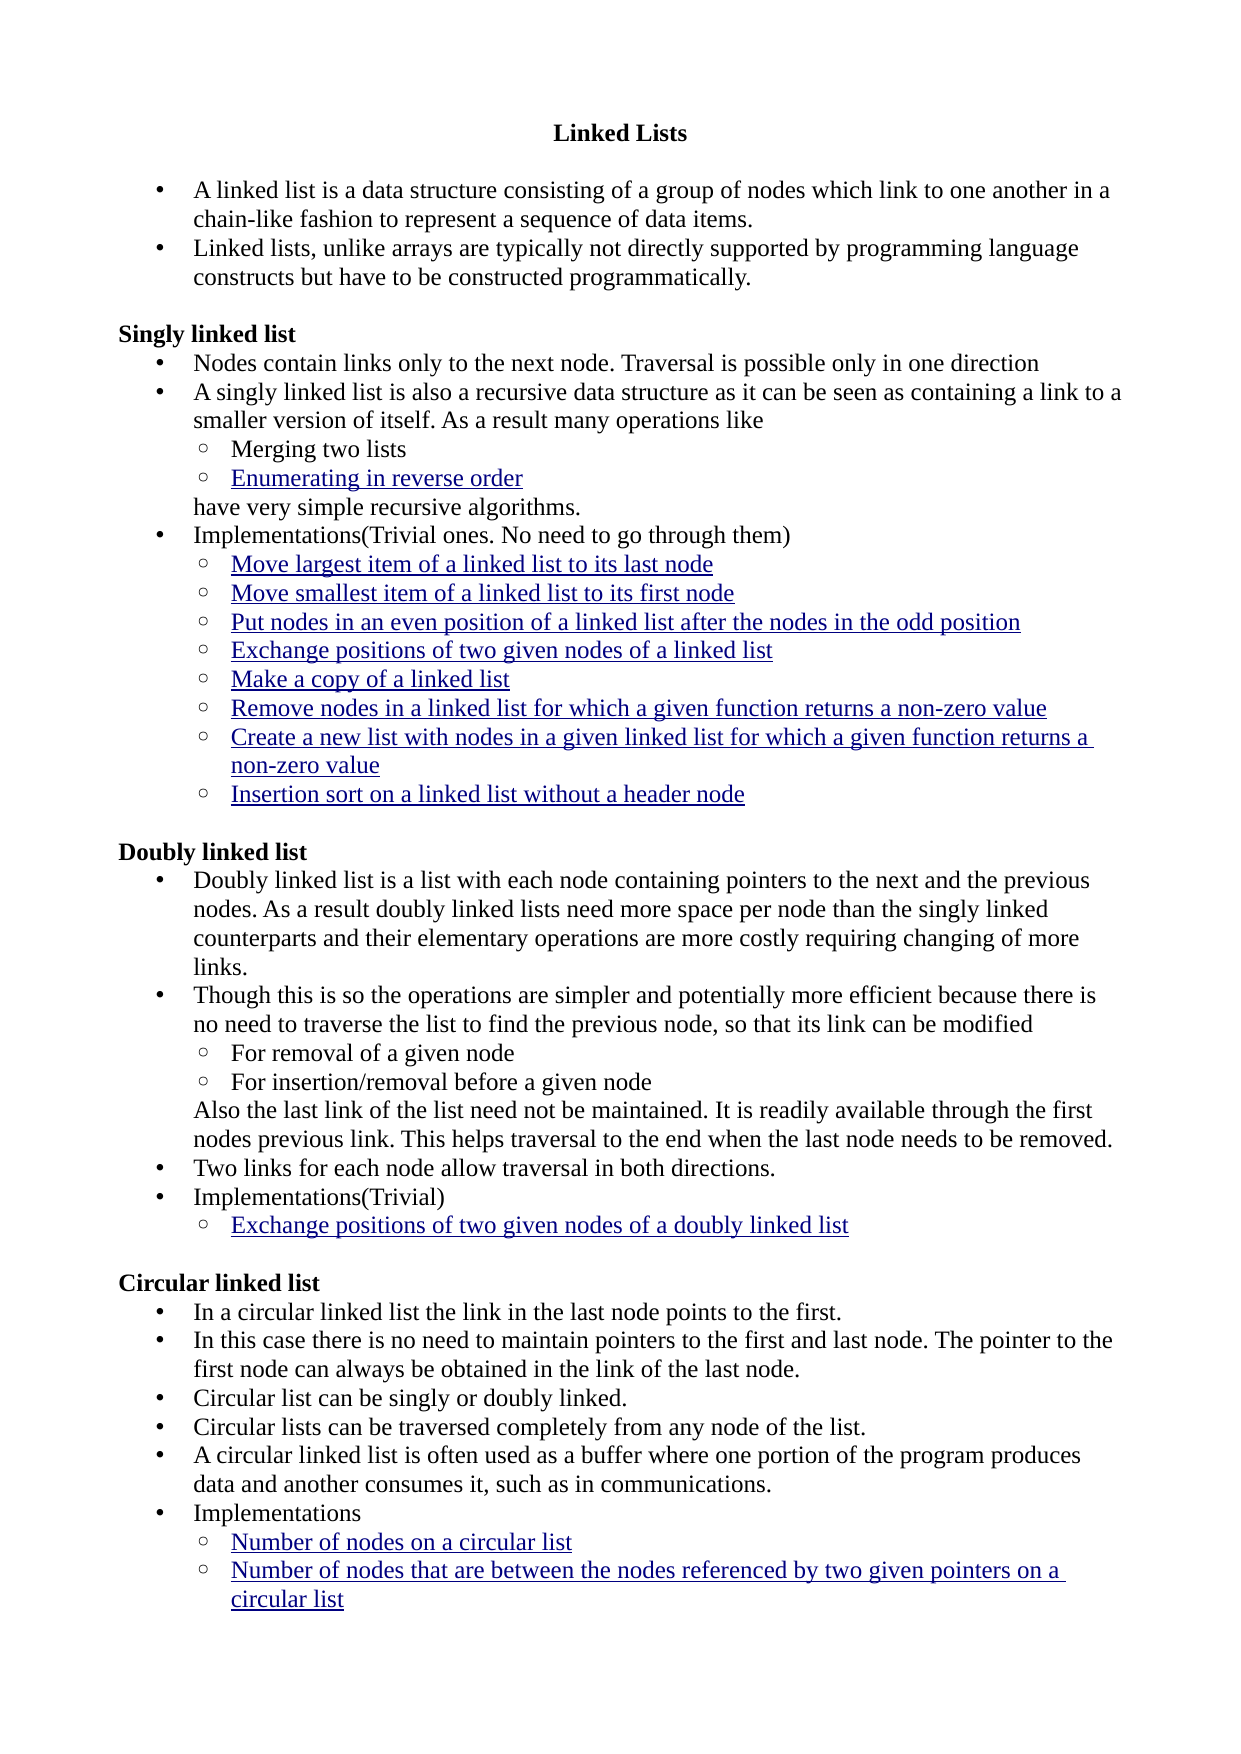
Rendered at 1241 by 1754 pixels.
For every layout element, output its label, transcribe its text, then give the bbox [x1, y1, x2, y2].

list Insertion sort on a linked list without a header node [193, 779, 1122, 808]
list Doubly linked list is a list with each node containing pointers to the next and the previous nodes. As a result doubly linked lists need more space per node than the singly linked counterparts and their elementary operations are more costly requiring changing of more links. [156, 866, 1122, 981]
list have very simple recursive algorithms. [156, 492, 1122, 521]
list Implementations(Trivial ones. No need to go through them) [156, 521, 1122, 549]
list Implementations [156, 1498, 1122, 1527]
text Circular linked list [118, 1268, 1122, 1297]
list Linked lists, unlike arrays are typically not directly supported by programming language constructs but have to be constructed programmatically. [156, 233, 1122, 291]
list Exchange positions of two given nodes of a doubly linked list [193, 1211, 1122, 1239]
list Though this is so the operations are simpler and potentially more efficient because there is no need to traverse the list to find the previous node, so that its link can be modified [156, 981, 1122, 1038]
list A linked list is a data structure consisting of a group of nodes which link to one another in a chain-like fashion to represent a sequence of data items. [156, 176, 1122, 233]
list Merging two lists [193, 434, 1122, 463]
list Nodes contain links only to the next node. Traversal is possible only in one direction [156, 348, 1122, 377]
list In this case there is no need to maintain pointers to the first and last node. The pointer to the first node can always be obtained in the link of the last node. [156, 1326, 1122, 1383]
list Exchange positions of two given nodes of a linked list [193, 636, 1122, 664]
list Put nodes in an even position of a linked list after the nodes in the odd position [193, 607, 1122, 636]
list Circular lists can be traversed completely from any node of the list. [156, 1412, 1122, 1441]
list For removal of a given node [193, 1038, 1122, 1067]
list Number of nodes that are between the nodes referenced by two given pointers on a circular list [193, 1556, 1122, 1613]
list In a circular linked list the link in the last node points to the first. [156, 1297, 1122, 1326]
list A singly linked list is also a recursive data structure as it can be seen as containing a link to a smaller version of itself. As a result many operations like [156, 377, 1122, 434]
list Remove nodes in a linked list for which a given function returns a non-zero value [193, 693, 1122, 722]
list Enumerating in reverse order [193, 463, 1122, 492]
list Implementations(Trivial) [156, 1182, 1122, 1211]
list For insertion/removal before a given node [193, 1067, 1122, 1096]
list Number of nodes on a circular list [193, 1527, 1122, 1556]
list Move smallest item of a linked list to its first node [193, 578, 1122, 607]
text Singly linked list [118, 319, 1122, 348]
text Doubly linked list [118, 837, 1122, 866]
list Circular list can be singly or doubly linked. [156, 1383, 1122, 1412]
list Create a new list with nodes in a given linked list for which a given function returns a non-zero value [193, 722, 1122, 779]
list Also the last link of the list need not be maintained. It is readily available through the first nodes previous link. This helps traversal to the end when the last node needs to be removed. [156, 1096, 1122, 1153]
list Make a copy of a linked list [193, 664, 1122, 693]
list Move largest item of a linked list to its last node [193, 549, 1122, 578]
text Linked Lists [118, 118, 1122, 147]
list Two links for each node allow traversal in both directions. [156, 1153, 1122, 1182]
list A circular linked list is often used as a buffer where one portion of the program produces data and another consumes it, such as in communications. [156, 1441, 1122, 1498]
